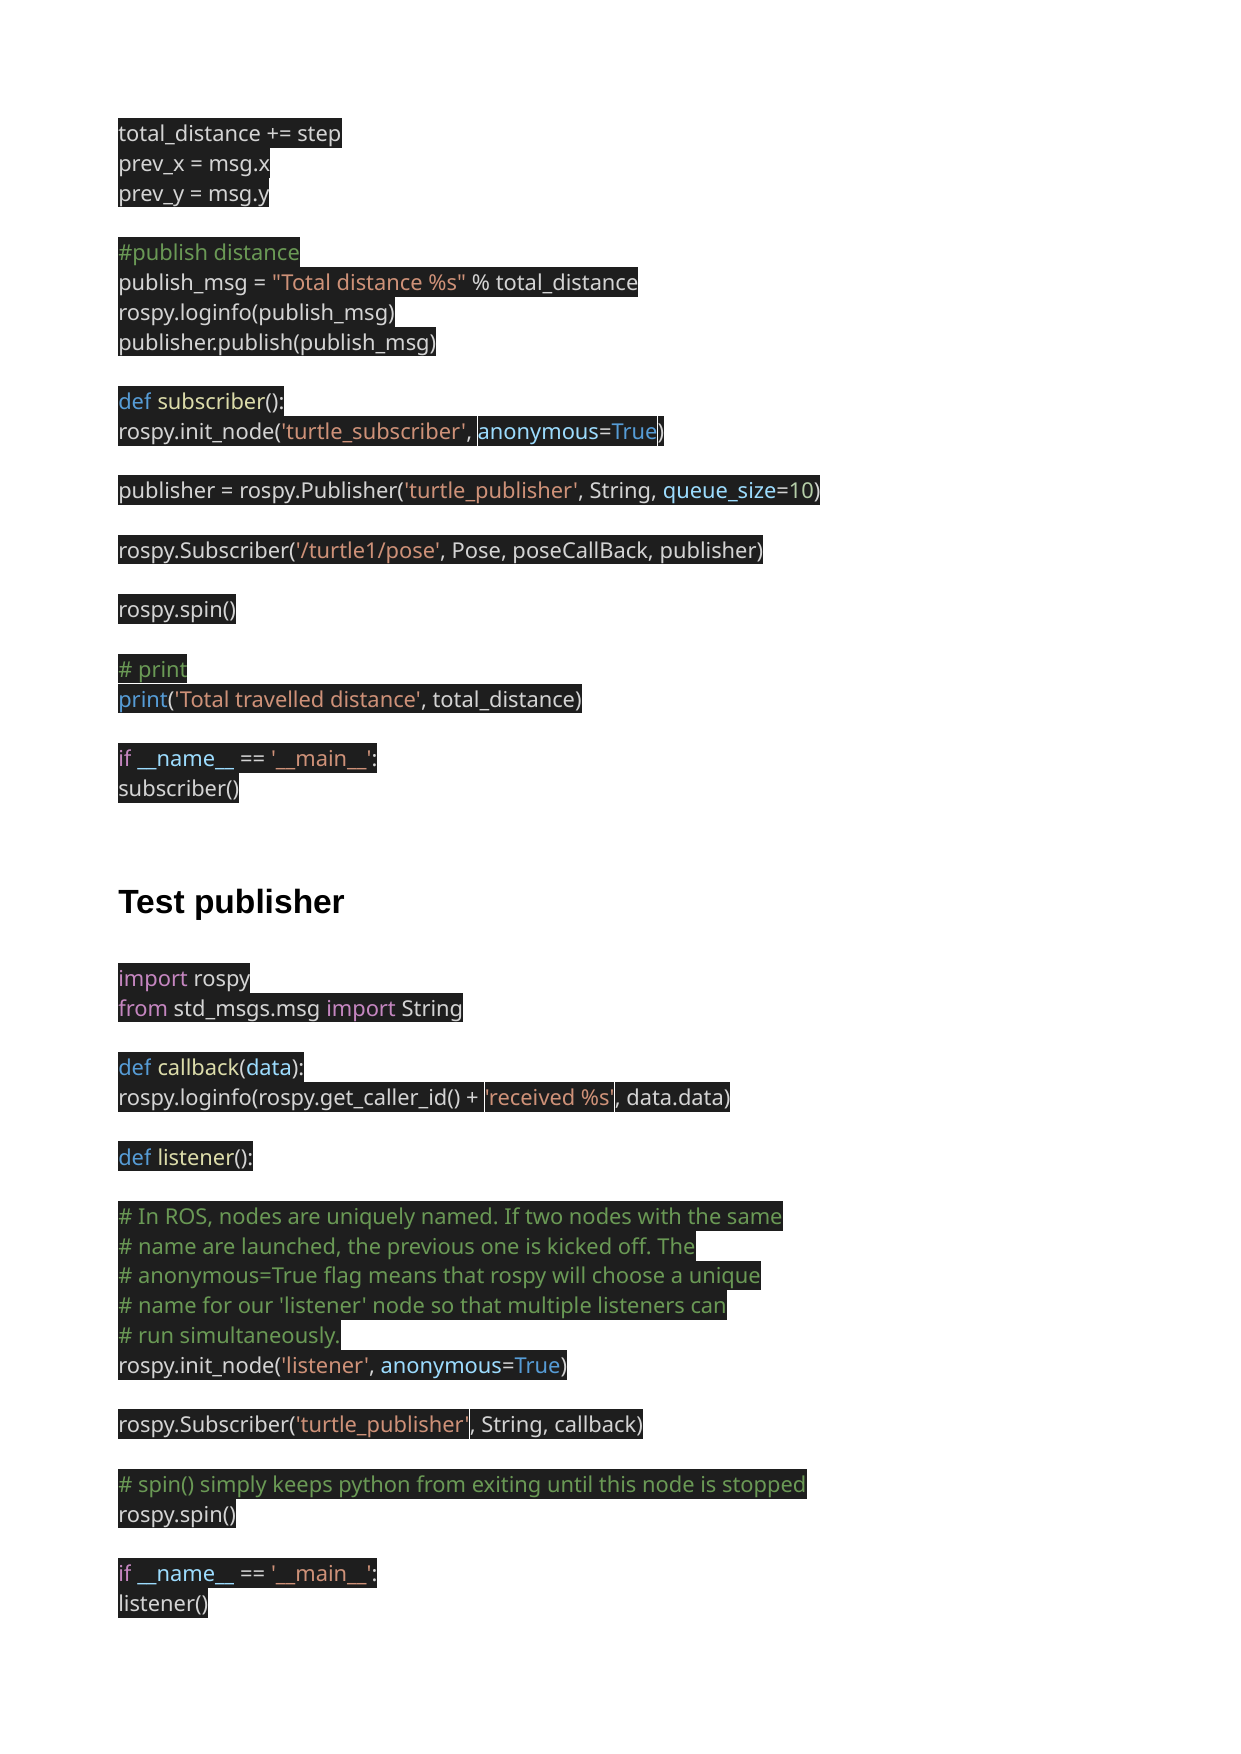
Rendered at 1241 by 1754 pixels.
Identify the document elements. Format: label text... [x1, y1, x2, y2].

text from std_msgs.msg import String [118, 993, 1122, 1022]
text total_distance += step [118, 118, 1122, 148]
text # In ROS, nodes are uniquely named. If two nodes with the same [118, 1201, 1122, 1231]
text def listener(): [118, 1141, 1122, 1171]
text #publish distance [118, 237, 1122, 267]
text def subscriber(): [118, 386, 1122, 416]
text rospy.loginfo(publish_msg) [118, 297, 1122, 327]
text listener() [118, 1588, 1122, 1618]
text # spin() simply keeps python from exiting until this node is stopped [118, 1469, 1122, 1499]
text rospy.Subscriber('/turtle1/pose', Pose, poseCallBack, publisher) [118, 535, 1122, 564]
text rospy.spin() [118, 594, 1122, 624]
text rospy.init_node('turtle_subscriber', anonymous=True) [118, 416, 1122, 446]
text rospy.Subscriber('turtle_publisher', String, callback) [118, 1409, 1122, 1439]
text if __name__ == '__main__': [118, 743, 1122, 773]
text import rospy [118, 963, 1122, 993]
text subscriber() [118, 773, 1122, 803]
text rospy.init_node('listener', anonymous=True) [118, 1350, 1122, 1380]
text publisher = rospy.Publisher('turtle_publisher', String, queue_size=10) [118, 475, 1122, 505]
text # name for our 'listener' node so that multiple listeners can [118, 1290, 1122, 1320]
text # name are launched, the previous one is kicked off. The [118, 1231, 1122, 1261]
text rospy.spin() [118, 1499, 1122, 1528]
text prev_y = msg.y [118, 178, 1122, 207]
text prev_x = msg.x [118, 148, 1122, 178]
text print('Total travelled distance', total_distance) [118, 683, 1122, 713]
text publisher.publish(publish_msg) [118, 327, 1122, 356]
text rospy.loginfo(rospy.get_caller_id() + 'received %s', data.data) [118, 1082, 1122, 1112]
text # run simultaneously. [118, 1320, 1122, 1350]
text # print [118, 654, 1122, 683]
text def callback(data): [118, 1052, 1122, 1082]
text if __name__ == '__main__': [118, 1558, 1122, 1588]
subtitle Test publisher [118, 882, 1122, 921]
text publish_msg = "Total distance %s" % total_distance [118, 267, 1122, 297]
text # anonymous=True flag means that rospy will choose a unique [118, 1261, 1122, 1290]
